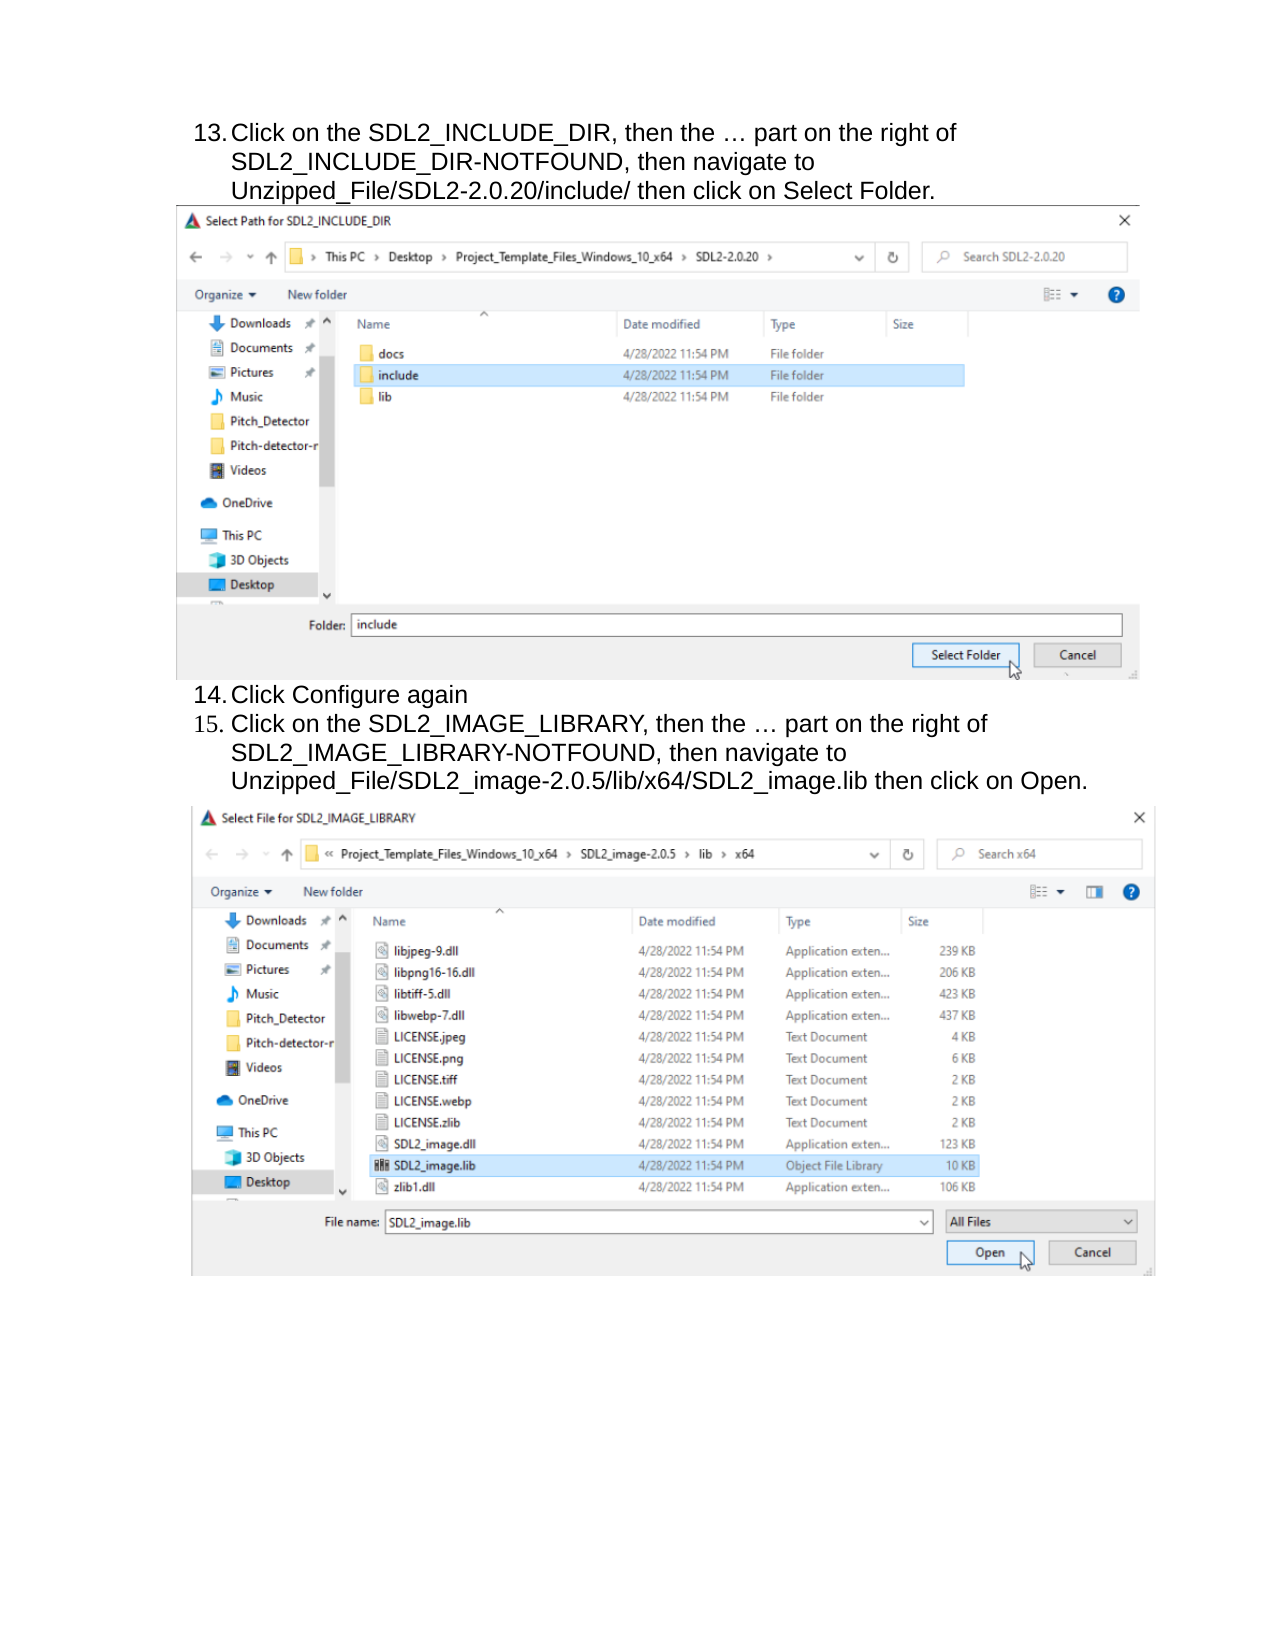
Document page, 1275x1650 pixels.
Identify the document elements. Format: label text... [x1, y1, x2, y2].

list Click on the SDL2_INCLUDE_DIR, then the … part on the right of SDL2_INCLUDE_DIR-NOTFOUND, then navigate to Unzipped_File/SDL2-2.0.20/include/ then click on Select Folder. [193, 118, 1157, 204]
list Click Configure again [193, 204, 1157, 709]
list Click on the SDL2_IMAGE_LIBRARY, then the … part on the right of SDL2_IMAGE_LIBRARY-NOTFOUND, then navigate to Unzipped_File/SDL2_image-2.0.5/lib/x64/SDL2_image.lib then click on Open. [193, 709, 1157, 795]
picture [176, 205, 1140, 680]
picture [191, 806, 1156, 1276]
